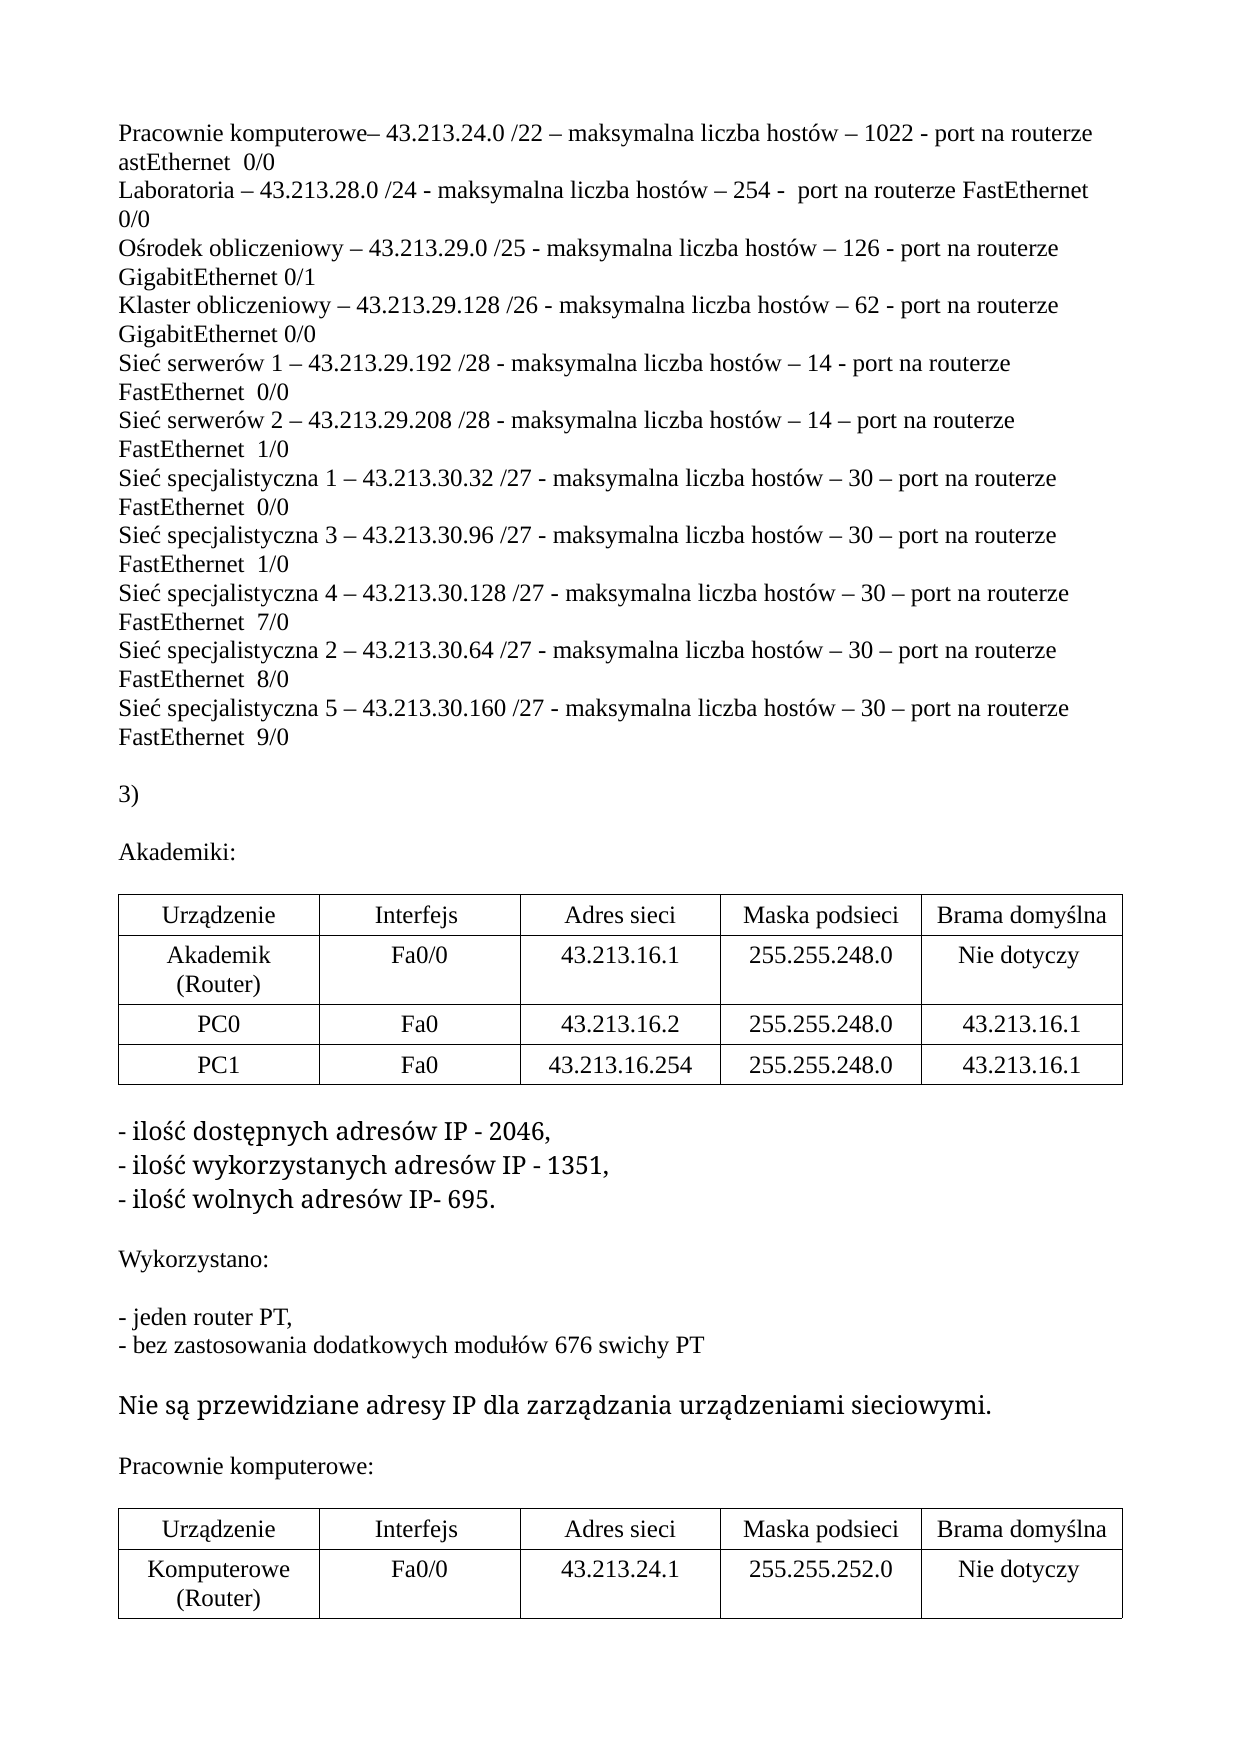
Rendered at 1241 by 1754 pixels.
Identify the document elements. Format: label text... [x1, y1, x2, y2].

table_cell 43.213.16.1 [922, 1005, 1122, 1044]
text Sieć specjalistyczna 5 – 43.213.30.160 /27 - maksymalna liczba hostów – 30 – port na routerze FastEthernet 9/0 [118, 693, 1122, 751]
table_header Urządzenie [119, 895, 319, 935]
table_header Urządzenie [119, 1509, 319, 1548]
table_header Interfejs [320, 895, 520, 935]
text Wykorzystano: [118, 1244, 1122, 1273]
table_cell 43.213.16.1 [922, 1045, 1122, 1084]
table_cell 255.255.248.0 [721, 1005, 921, 1044]
table_cell 255.255.248.0 [721, 936, 921, 1004]
table_cell 43.213.16.1 [521, 936, 720, 1004]
table_header Adres sieci [521, 895, 720, 935]
table_header Adres sieci [521, 1509, 720, 1548]
text Laboratoria – 43.213.28.0 /24 - maksymalna liczba hostów – 254 - port na routerze FastEthernet 0/0 [118, 176, 1122, 233]
table_cell Nie dotyczy [922, 936, 1122, 1004]
text Pracownie komputerowe: [118, 1451, 1122, 1479]
table_cell Fa0 [320, 1005, 520, 1044]
table_cell Komputerowe (Router) [119, 1550, 319, 1618]
list - jeden router PT, [118, 1302, 1122, 1330]
text Sieć serwerów 1 – 43.213.29.192 /28 - maksymalna liczba hostów – 14 - port na routerze FastEthernet 0/0 [118, 348, 1122, 406]
table_cell PC1 [119, 1045, 319, 1084]
text 3) [118, 779, 1122, 808]
table_header Brama domyślna [922, 1509, 1122, 1548]
table_header Brama domyślna [922, 895, 1122, 935]
text Sieć specjalistyczna 2 – 43.213.30.64 /27 - maksymalna liczba hostów – 30 – port na routerze FastEthernet 8/0 [118, 636, 1122, 693]
text Pracownie komputerowe– 43.213.24.0 /22 – maksymalna liczba hostów – 1022 - port na routerze astEthernet 0/0 [118, 118, 1122, 176]
text - ilość dostępnych adresów IP - 2046, - ilość wykorzystanych adresów IP - 1351, - ilość wolnych adresów IP- 695. [118, 1113, 1122, 1215]
table_cell 255.255.248.0 [721, 1045, 921, 1084]
text Ośrodek obliczeniowy – 43.213.29.0 /25 - maksymalna liczba hostów – 126 - port na routerze GigabitEthernet 0/1 [118, 233, 1122, 291]
table_cell Fa0/0 [320, 936, 520, 1004]
text Nie są przewidziane adresy IP dla zarządzania urządzeniami sieciowymi. [118, 1388, 1122, 1422]
table_cell Fa0/0 [320, 1550, 520, 1618]
list - bez zastosowania dodatkowych modułów 676 swichy PT [118, 1330, 1122, 1359]
table_cell 43.213.16.254 [521, 1045, 720, 1084]
table_cell Fa0 [320, 1045, 520, 1084]
table_header Interfejs [320, 1509, 520, 1548]
text Sieć specjalistyczna 3 – 43.213.30.96 /27 - maksymalna liczba hostów – 30 – port na routerze FastEthernet 1/0 [118, 521, 1122, 578]
table_header Maska podsieci [721, 1509, 921, 1548]
table_cell 43.213.16.2 [521, 1005, 720, 1044]
text Sieć specjalistyczna 4 – 43.213.30.128 /27 - maksymalna liczba hostów – 30 – port na routerze FastEthernet 7/0 [118, 578, 1122, 636]
table_cell PC0 [119, 1005, 319, 1044]
text Klaster obliczeniowy – 43.213.29.128 /26 - maksymalna liczba hostów – 62 - port na routerze GigabitEthernet 0/0 [118, 291, 1122, 348]
table_cell 255.255.252.0 [721, 1550, 921, 1618]
table_cell 43.213.24.1 [521, 1550, 720, 1618]
table_cell Nie dotyczy [922, 1550, 1122, 1618]
text Akademiki: [118, 837, 1122, 866]
table_header Maska podsieci [721, 895, 921, 935]
table_cell Akademik (Router) [119, 936, 319, 1004]
text Sieć specjalistyczna 1 – 43.213.30.32 /27 - maksymalna liczba hostów – 30 – port na routerze FastEthernet 0/0 [118, 463, 1122, 521]
text Sieć serwerów 2 – 43.213.29.208 /28 - maksymalna liczba hostów – 14 – port na routerze FastEthernet 1/0 [118, 406, 1122, 463]
